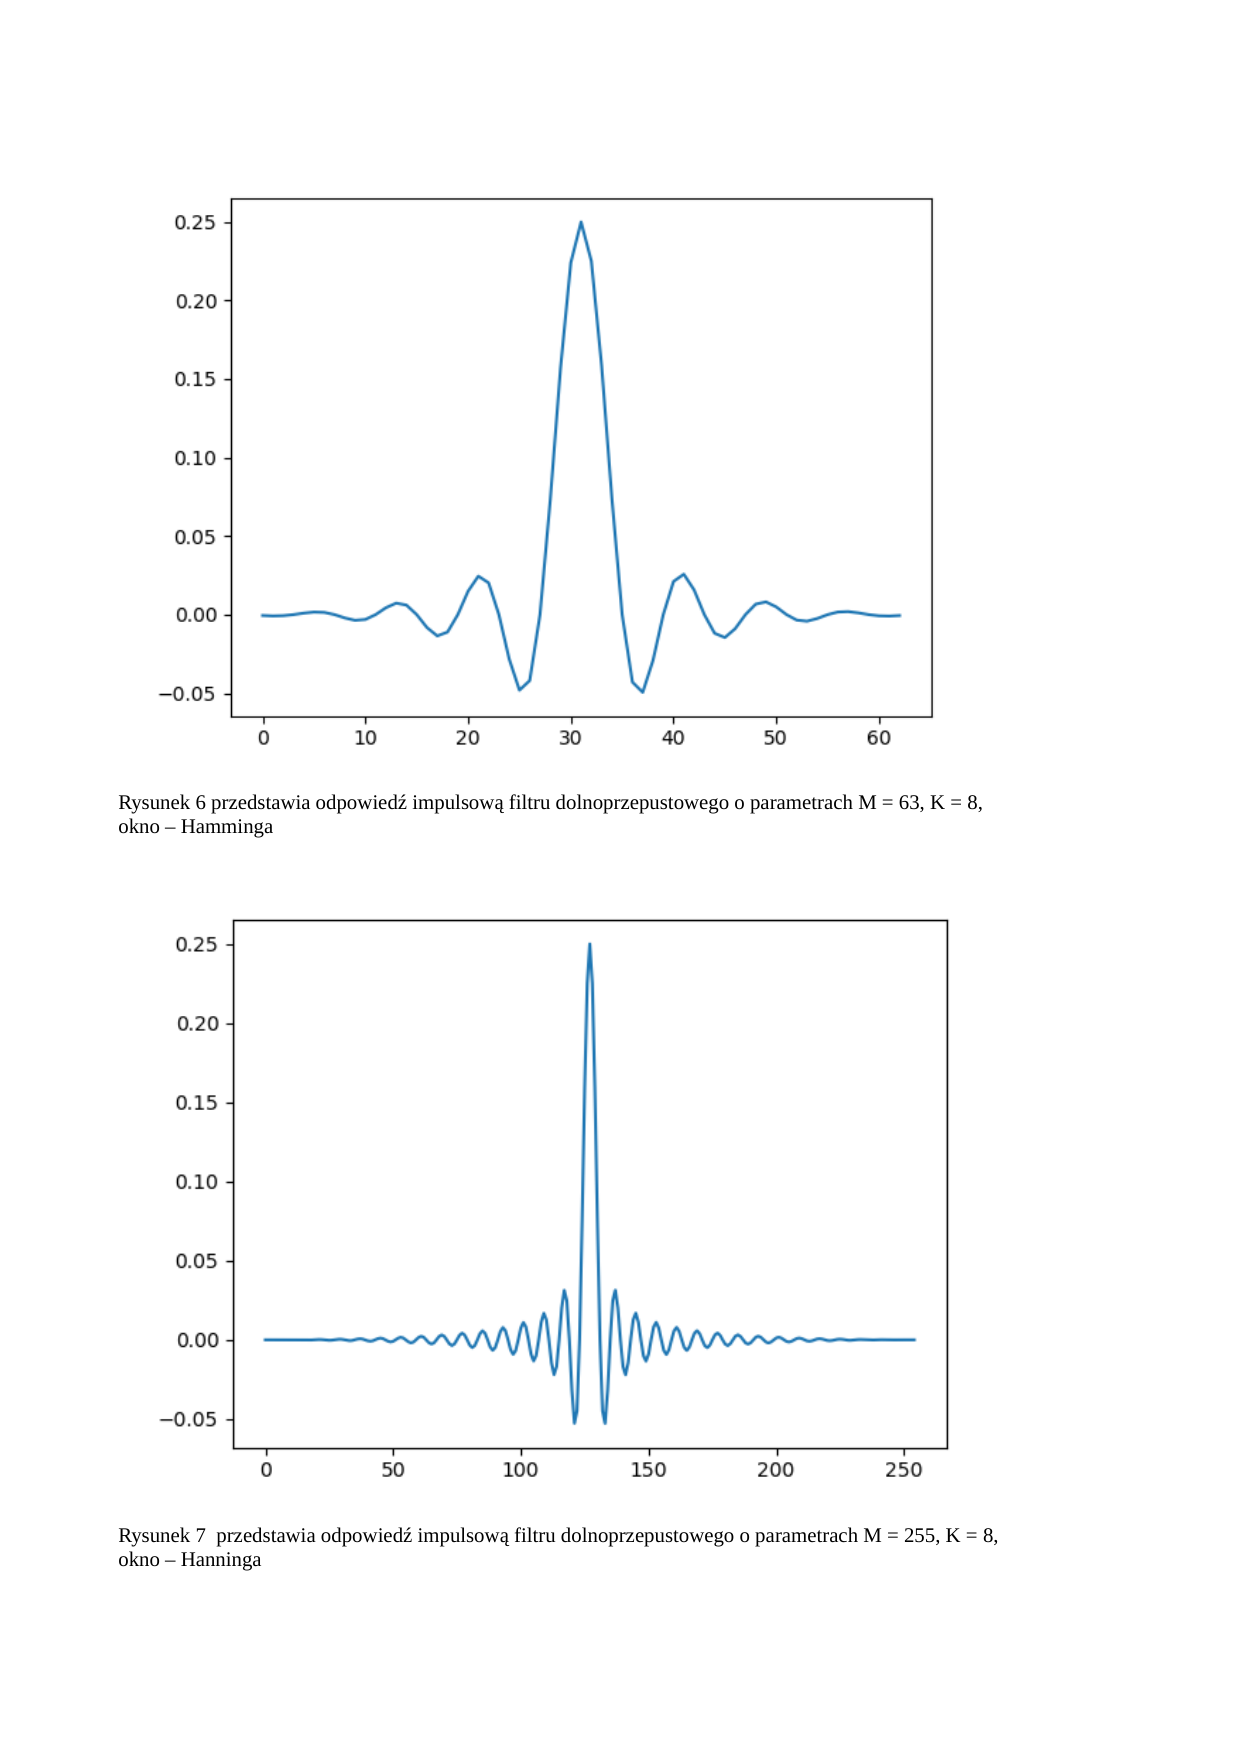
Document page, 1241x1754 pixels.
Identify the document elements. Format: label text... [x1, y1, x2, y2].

text Rysunek 7 przedstawia odpowiedź impulsową filtru dolnoprzepustowego o parametrach M = 255, K = 8, okno – Hanninga [118, 1522, 1122, 1571]
text Rysunek 6 przedstawia odpowiedź impulsową filtru dolnoprzepustowego o parametrach M = 63, K = 8, okno – Hamminga [118, 790, 1122, 838]
